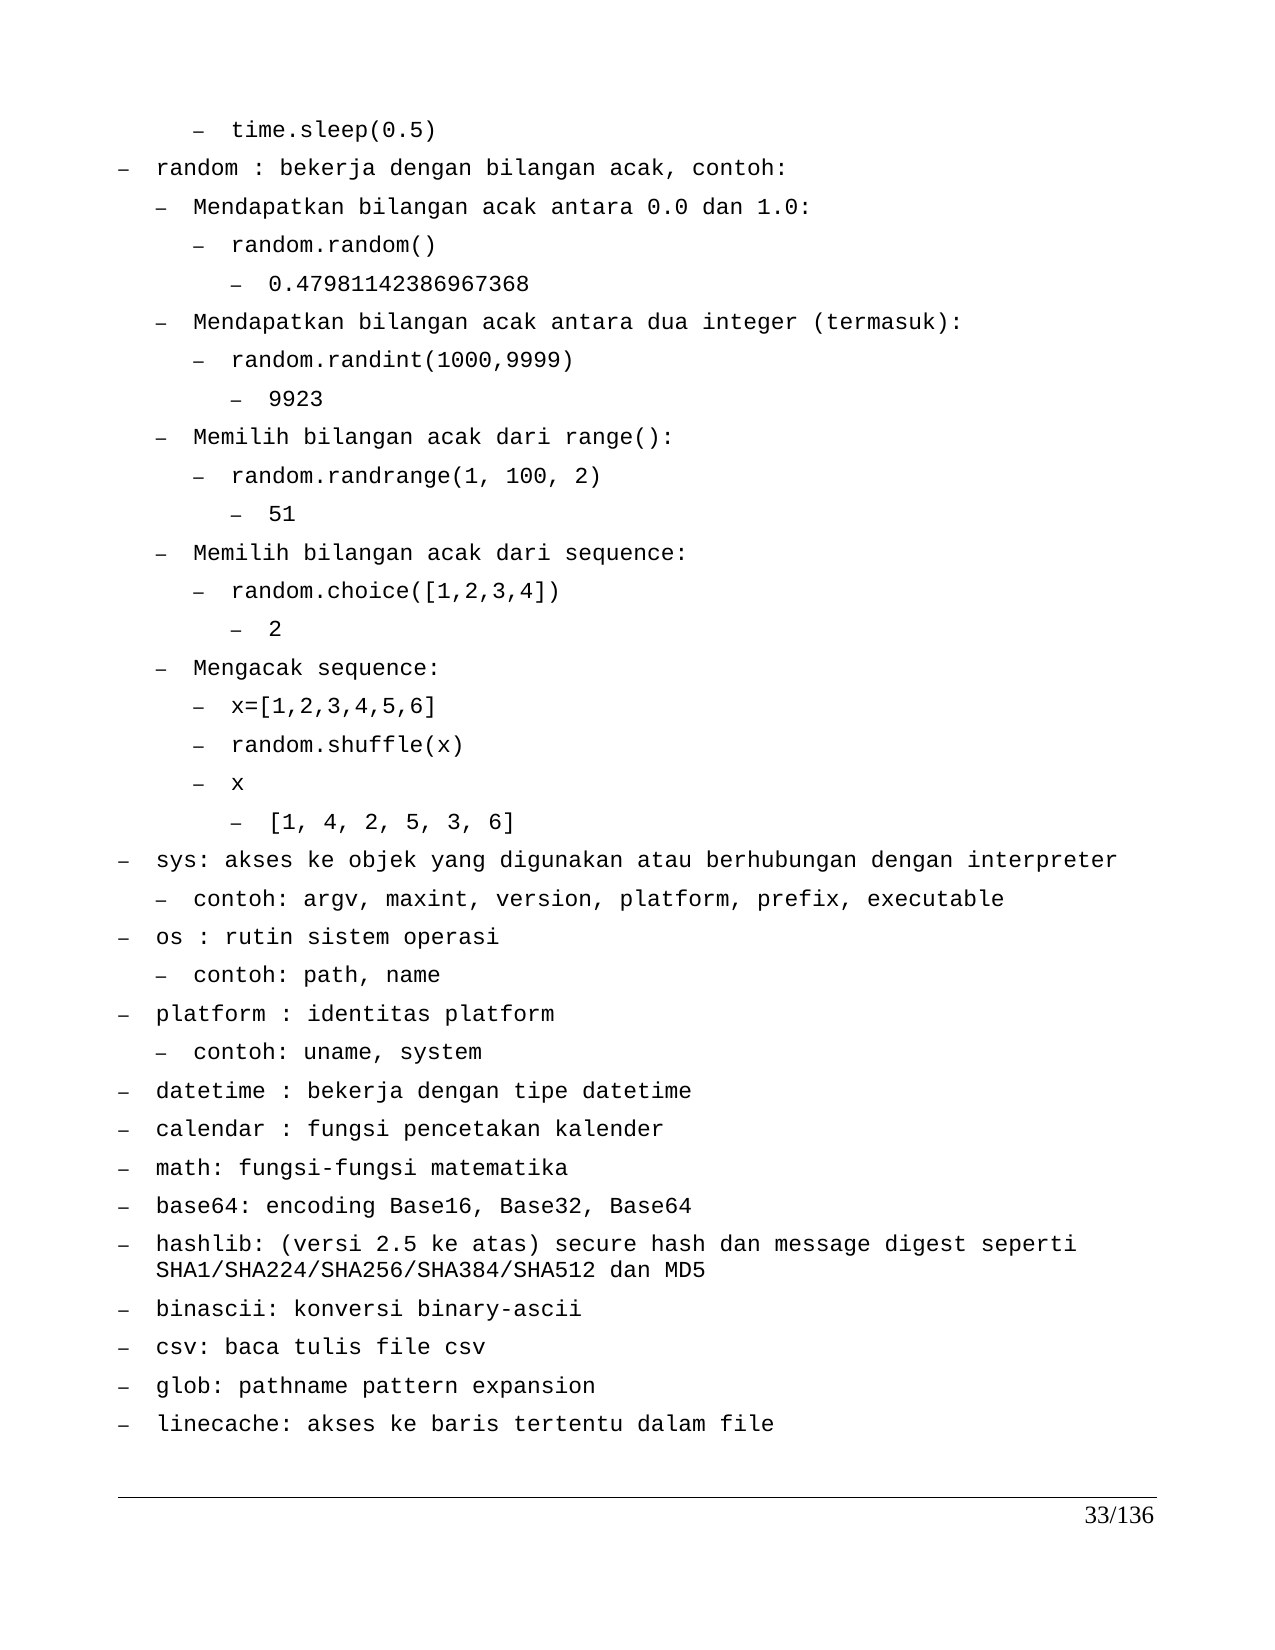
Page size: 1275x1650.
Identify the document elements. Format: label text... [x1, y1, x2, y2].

list random.shuffle(x) [193, 733, 1157, 759]
list datetime : bekerja dengan tipe datetime [118, 1079, 1157, 1105]
list time.sleep(0.5) [193, 118, 1157, 144]
list random : bekerja dengan bilangan acak, contoh: [118, 157, 1157, 182]
list contoh: uname, system [156, 1041, 1157, 1067]
list 51 [231, 502, 1157, 528]
list random.random() [193, 233, 1157, 259]
list Mendapatkan bilangan acak antara dua integer (termasuk): [156, 310, 1157, 336]
list random.randint(1000,9999) [193, 349, 1157, 375]
list Mendapatkan bilangan acak antara 0.0 dan 1.0: [156, 195, 1157, 221]
list x=[1,2,3,4,5,6] [193, 695, 1157, 721]
list random.randrange(1, 100, 2) [193, 464, 1157, 490]
list contoh: path, name [156, 964, 1157, 990]
list calendar : fungsi pencetakan kalender [118, 1117, 1157, 1143]
list sys: akses ke objek yang digunakan atau berhubungan dengan interpreter [118, 848, 1157, 874]
list 0.47981142386967368 [231, 272, 1157, 298]
list 2 [231, 618, 1157, 644]
list base64: encoding Base16, Base32, Base64 [118, 1194, 1157, 1220]
list random.choice([1,2,3,4]) [193, 579, 1157, 605]
list csv: baca tulis file csv [118, 1336, 1157, 1362]
list hashlib: (versi 2.5 ke atas) secure hash dan message digest seperti SHA1/SHA224/SHA256/SHA384/SHA512 dan MD5 [118, 1233, 1157, 1285]
list Memilih bilangan acak dari range(): [156, 426, 1157, 452]
list platform : identitas platform [118, 1002, 1157, 1028]
list glob: pathname pattern expansion [118, 1374, 1157, 1400]
list 9923 [231, 387, 1157, 413]
list Mengacak sequence: [156, 656, 1157, 682]
list Memilih bilangan acak dari sequence: [156, 541, 1157, 567]
list contoh: argv, maxint, version, platform, prefix, executable [156, 887, 1157, 913]
list x [193, 772, 1157, 797]
list os : rutin sistem operasi [118, 925, 1157, 951]
list [1, 4, 2, 5, 3, 6] [231, 810, 1157, 836]
list linecache: akses ke baris tertentu dalam file [118, 1412, 1157, 1438]
list math: fungsi-fungsi matematika [118, 1156, 1157, 1182]
list binascii: konversi binary-ascii [118, 1297, 1157, 1323]
